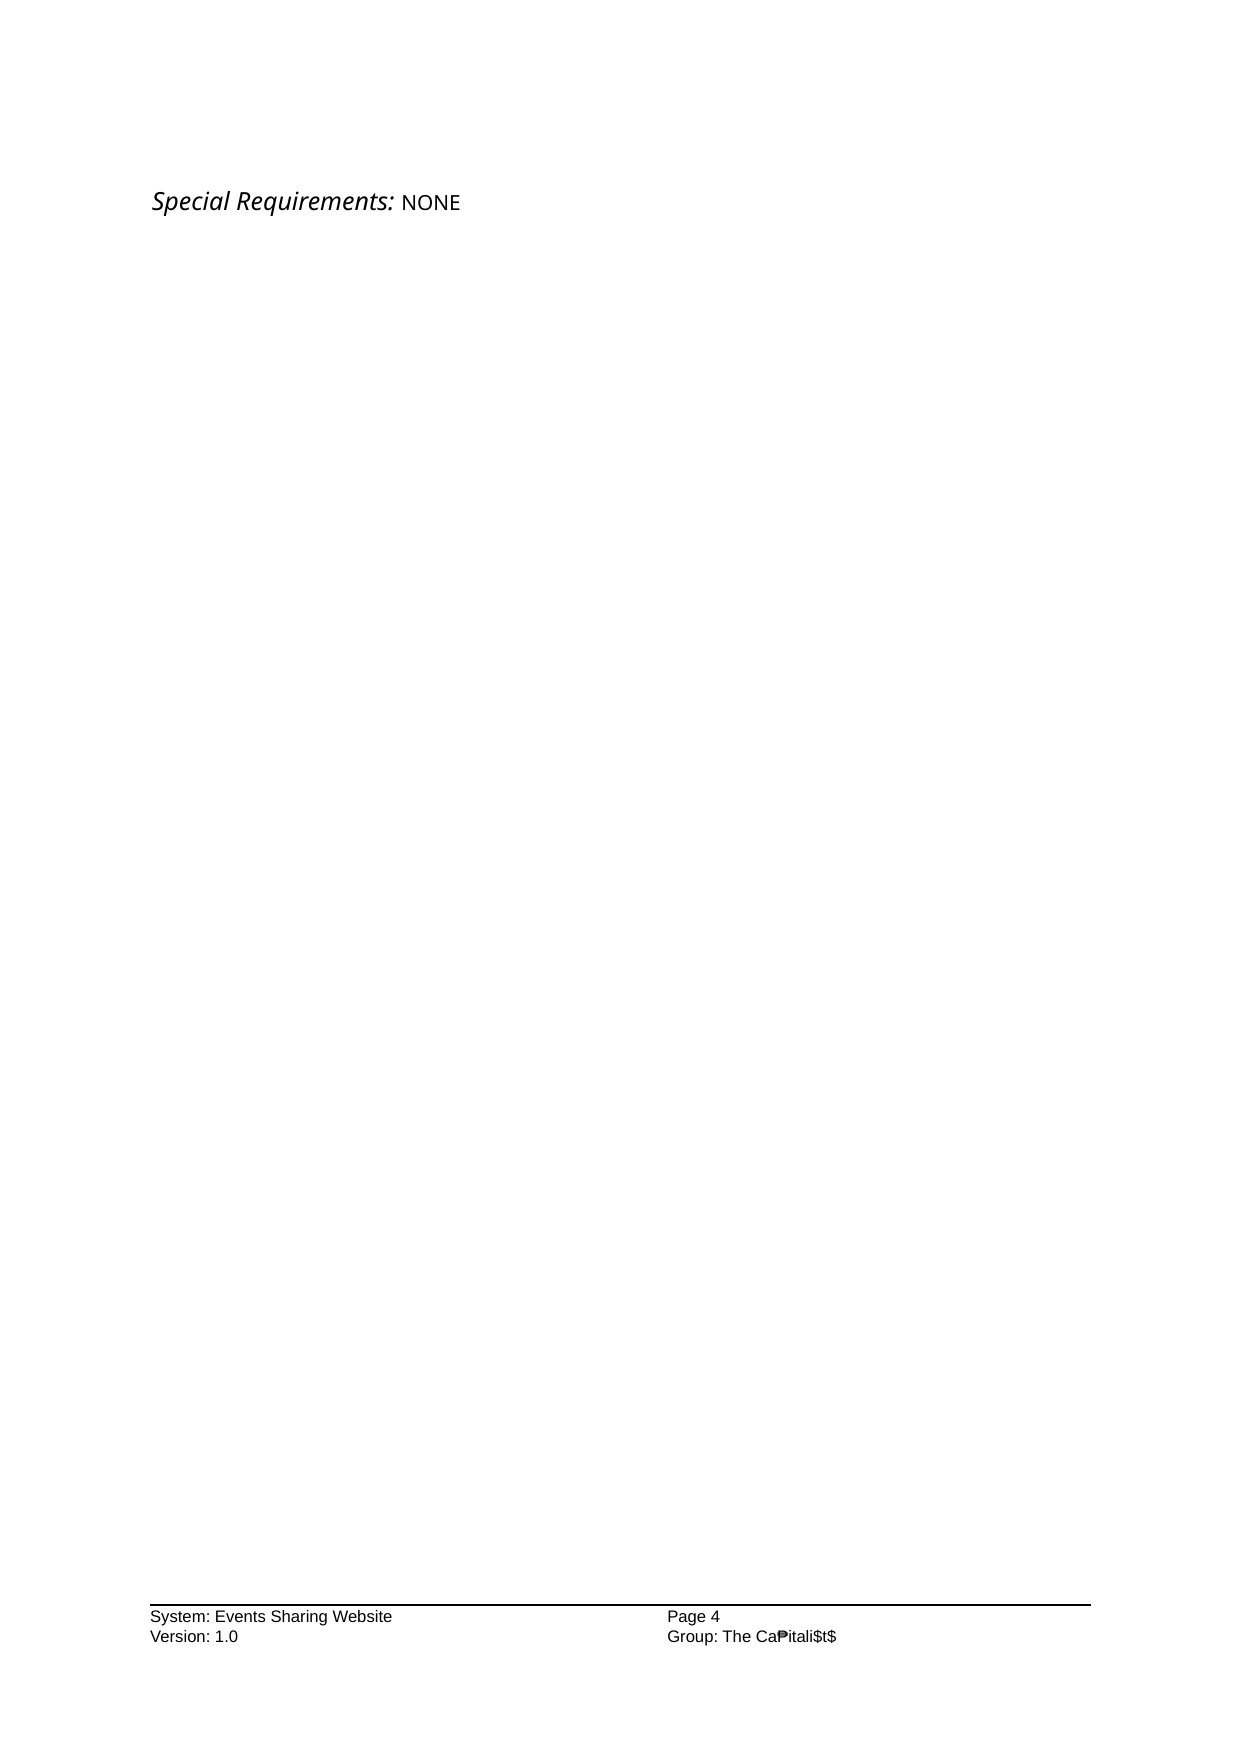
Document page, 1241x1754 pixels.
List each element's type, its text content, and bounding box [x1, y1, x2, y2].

text Special Requirements: NONE [152, 184, 1091, 218]
